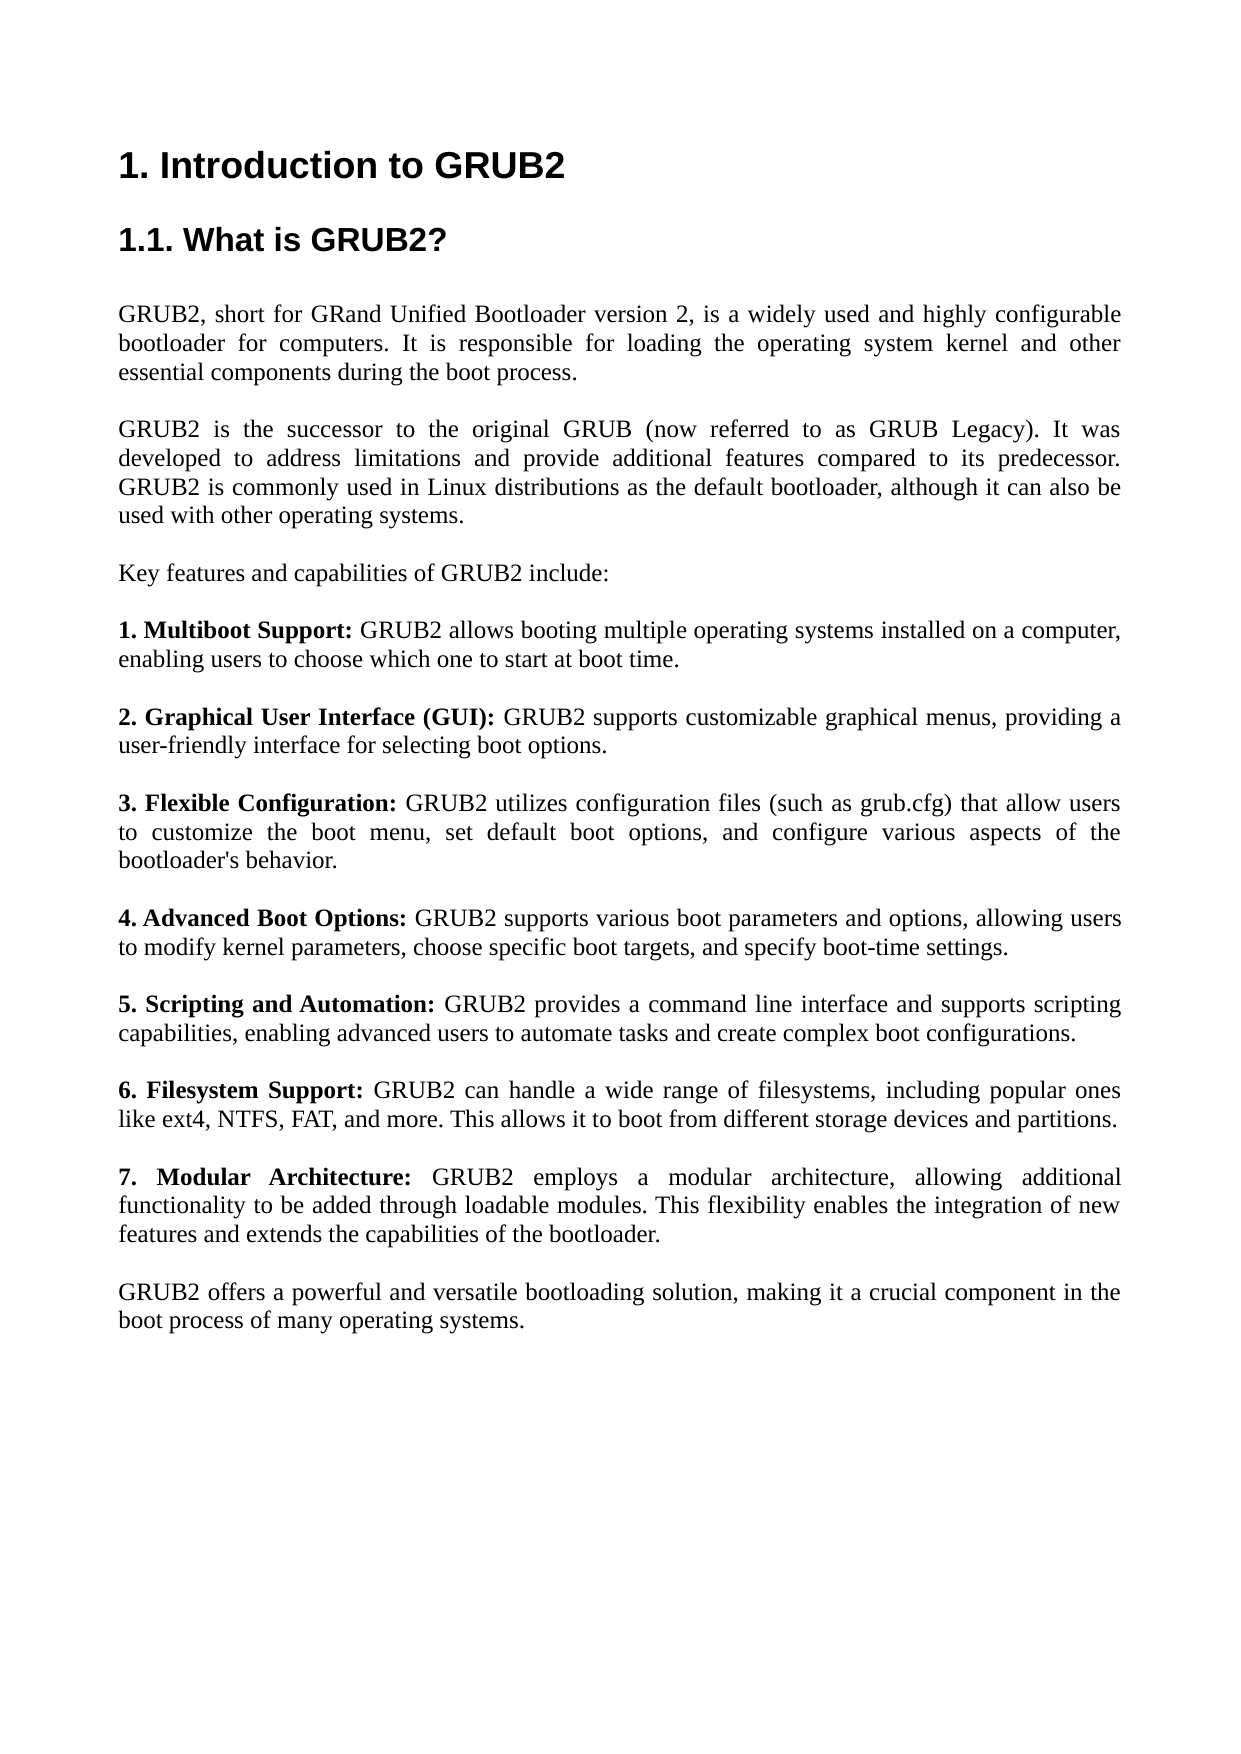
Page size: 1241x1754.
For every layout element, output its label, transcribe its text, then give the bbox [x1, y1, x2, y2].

text GRUB2 is the successor to the original GRUB (now referred to as GRUB Legacy). It was developed to address limitations and provide additional features compared to its predecessor. GRUB2 is commonly used in Linux distributions as the default bootloader, although it can also be used with other operating systems. [118, 414, 1122, 529]
text Key features and capabilities of GRUB2 include: [118, 558, 1122, 587]
text 3. Flexible Configuration: GRUB2 utilizes configuration files (such as grub.cfg) that allow users to customize the boot menu, set default boot options, and configure various aspects of the bootloader's behavior. [118, 788, 1122, 874]
subtitle 1. Introduction to GRUB2 [118, 143, 1122, 186]
text GRUB2 offers a powerful and versatile bootloading solution, making it a crucial component in the boot process of many operating systems. [118, 1277, 1122, 1334]
text GRUB2, short for GRand Unified Bootloader version 2, is a widely used and highly configurable bootloader for computers. It is responsible for loading the operating system kernel and other essential components during the boot process. [118, 299, 1122, 386]
text 4. Advanced Boot Options: GRUB2 supports various boot parameters and options, allowing users to modify kernel parameters, choose specific boot targets, and specify boot-time settings. [118, 903, 1122, 961]
subtitle 1.1. What is GRUB2? [118, 219, 1122, 258]
text 6. Filesystem Support: GRUB2 can handle a wide range of filesystems, including popular ones like ext4, NTFS, FAT, and more. This allows it to boot from different storage devices and partitions. [118, 1076, 1122, 1133]
text 2. Graphical User Interface (GUI): GRUB2 supports customizable graphical menus, providing a user-friendly interface for selecting boot options. [118, 702, 1122, 759]
text 5. Scripting and Automation: GRUB2 provides a command line interface and supports scripting capabilities, enabling advanced users to automate tasks and create complex boot configurations. [118, 989, 1122, 1047]
text 7. Modular Architecture: GRUB2 employs a modular architecture, allowing additional functionality to be added through loadable modules. This flexibility enables the integration of new features and extends the capabilities of the bootloader. [118, 1162, 1122, 1248]
text 1. Multiboot Support: GRUB2 allows booting multiple operating systems installed on a computer, enabling users to choose which one to start at boot time. [118, 616, 1122, 673]
